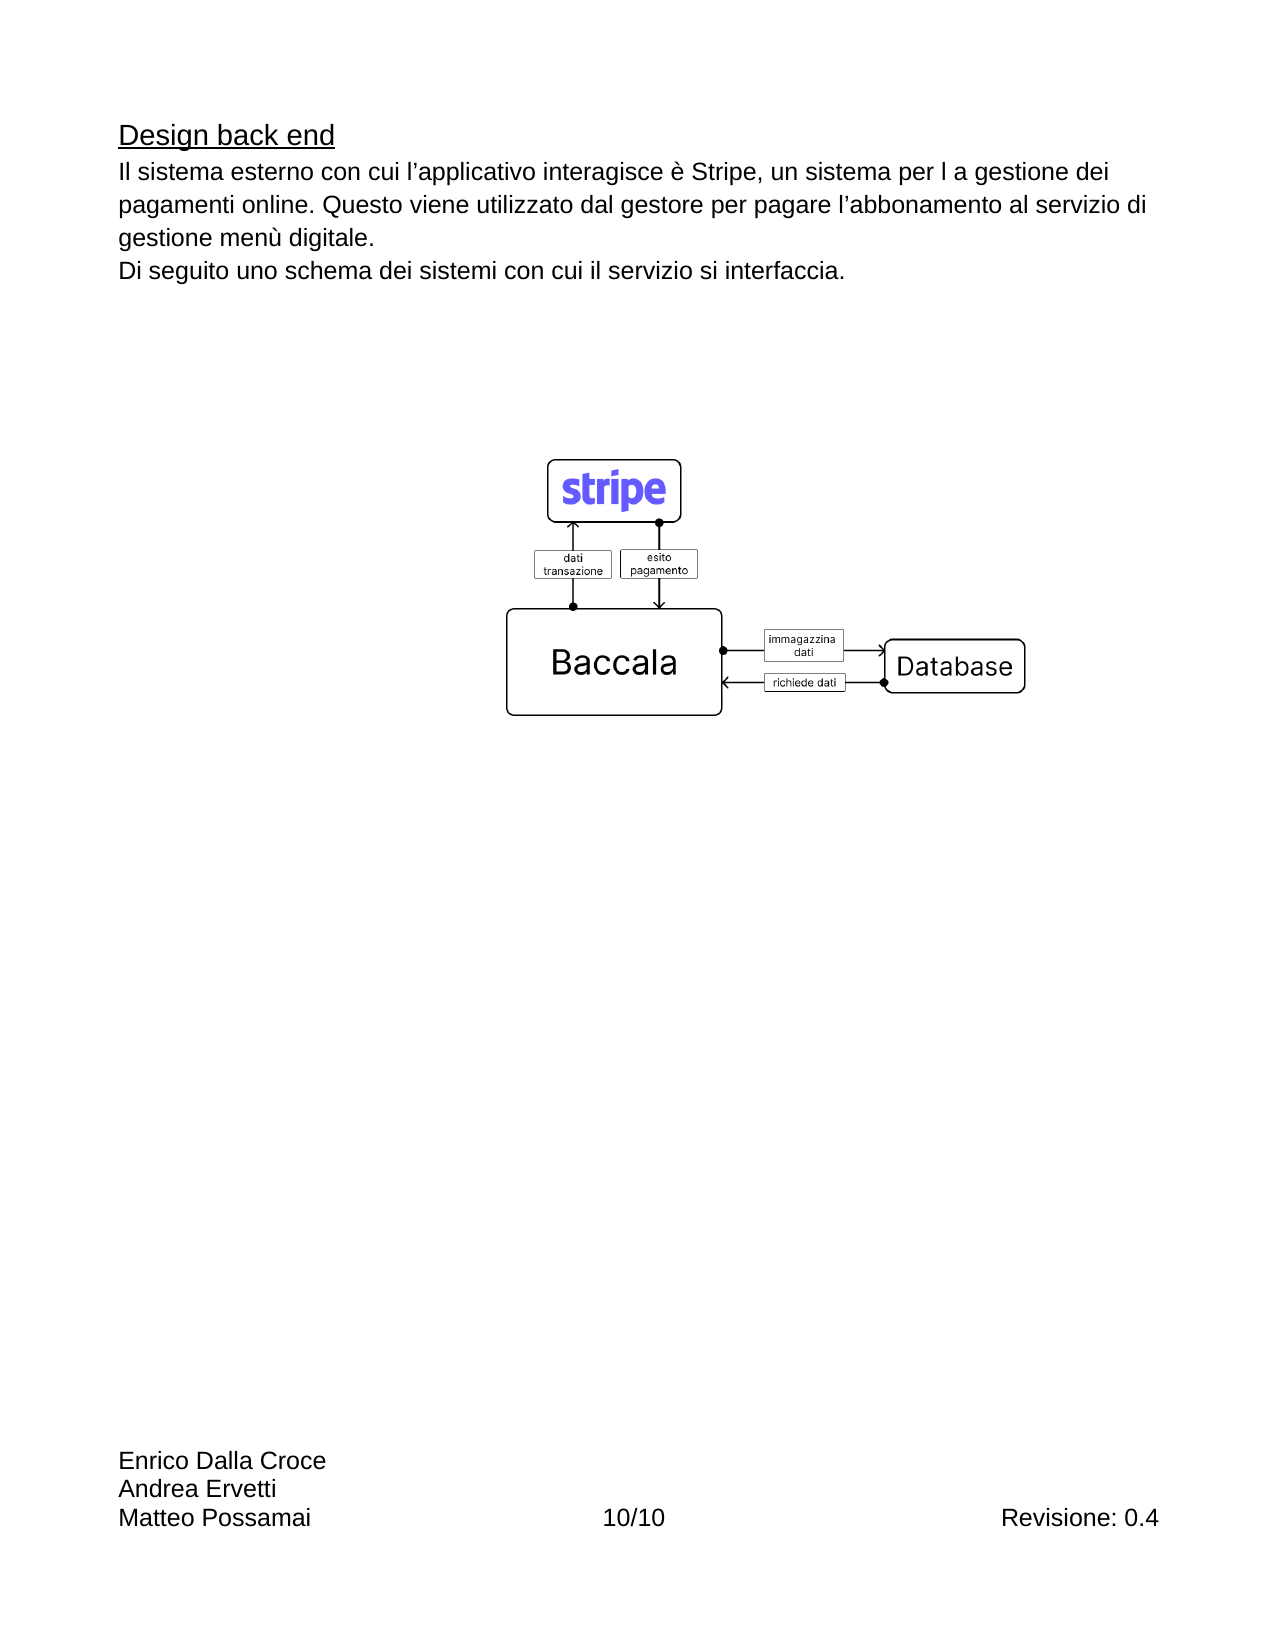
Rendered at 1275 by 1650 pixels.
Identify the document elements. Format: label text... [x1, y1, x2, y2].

text Di seguito uno schema dei sistemi con cui il servizio si interfaccia. [118, 256, 1157, 284]
picture [94, 295, 1134, 880]
text Il sistema esterno con cui l’applicativo interagisce è Stripe, un sistema per l a gestione dei pagamenti online. Questo viene utilizzato dal gestore per pagare l’abbonamento al servizio di gestione menù digitale. [118, 157, 1157, 251]
text Design back end [118, 118, 1157, 152]
